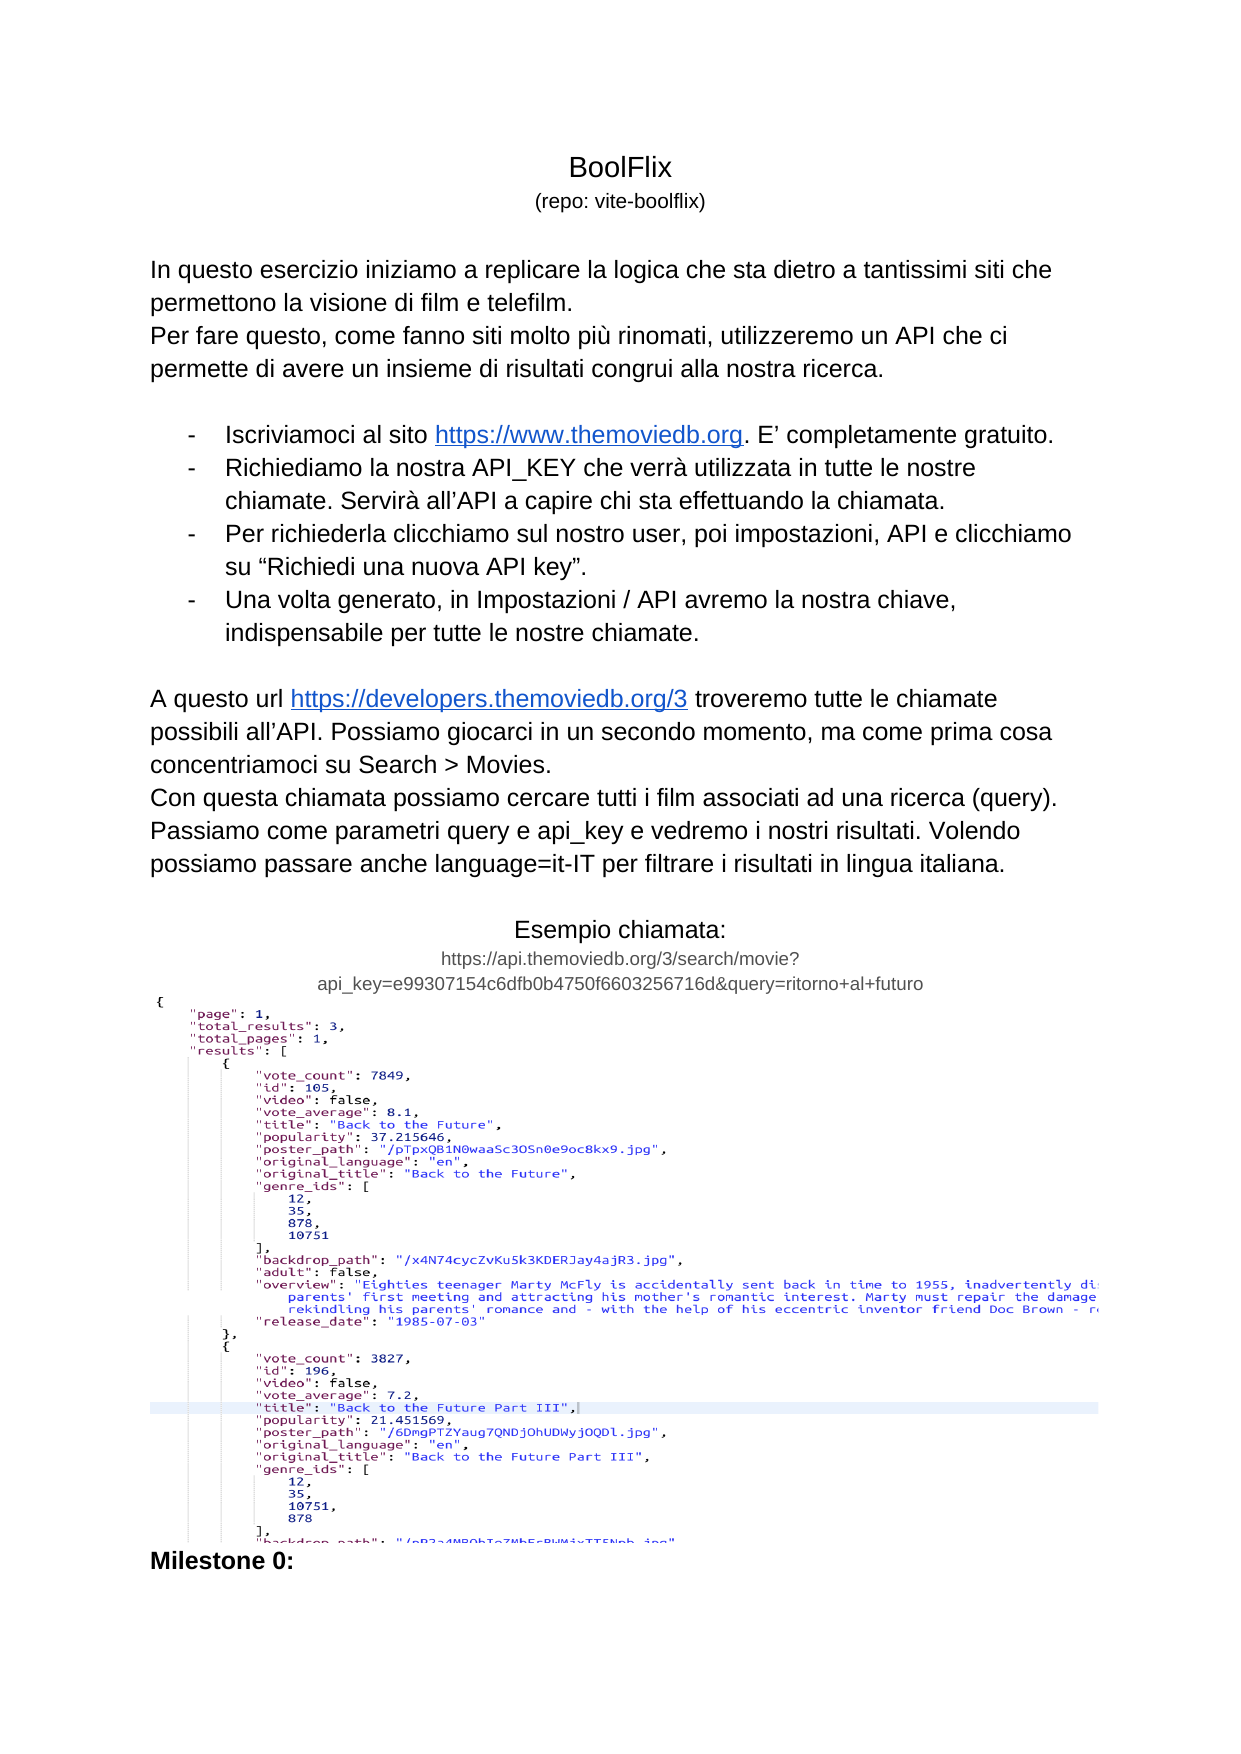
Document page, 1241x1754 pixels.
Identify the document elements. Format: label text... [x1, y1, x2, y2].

text Milestone 0: [150, 1546, 1090, 1575]
text Per fare questo, come fanno siti molto più rinomati, utilizzeremo un API che ci permette di avere un insieme di risultati congrui alla nostra ricerca. [150, 321, 1090, 382]
text (repo: vite-boolflix) [150, 188, 1090, 212]
text Con questa chiamata possiamo cercare tutti i film associati ad una ricerca (query). Passiamo come parametri query e api_key e vedremo i nostri risultati. Volendo possiamo passare anche language=it-IT per filtrare i risultati in lingua italiana. [150, 783, 1090, 878]
list Una volta generato, in Impostazioni / API avremo la nostra chiave, indispensabile per tutte le nostre chiamate. [187, 585, 1090, 647]
text Esempio chiamata: [150, 915, 1090, 944]
text BoolFlix [150, 150, 1090, 183]
text https://api.themoviedb.org/3/search/movie?api_key=e99307154c6dfb0b4750f6603256716d&query=ritorno+al+futuro [150, 948, 1090, 994]
list Iscriviamoci al sito https://www.themoviedb.org. E’ completamente gratuito. [187, 420, 1090, 448]
list Richiediamo la nostra API_KEY che verrà utilizzata in tutte le nostre chiamate. Servirà all’API a capire chi sta effettuando la chiamata. [187, 453, 1090, 514]
text A questo url https://developers.themoviedb.org/3 troveremo tutte le chiamate possibili all’API. Possiamo giocarci in un secondo momento, ma come prima cosa concentriamoci su Search > Movies. [150, 684, 1090, 779]
picture [150, 997, 1099, 1543]
text In questo esercizio iniziamo a replicare la logica che sta dietro a tantissimi siti che permettono la visione di film e telefilm. [150, 254, 1090, 316]
list Per richiederla clicchiamo sul nostro user, poi impostazioni, API e clicchiamo su “Richiedi una nuova API key”. [187, 519, 1090, 581]
